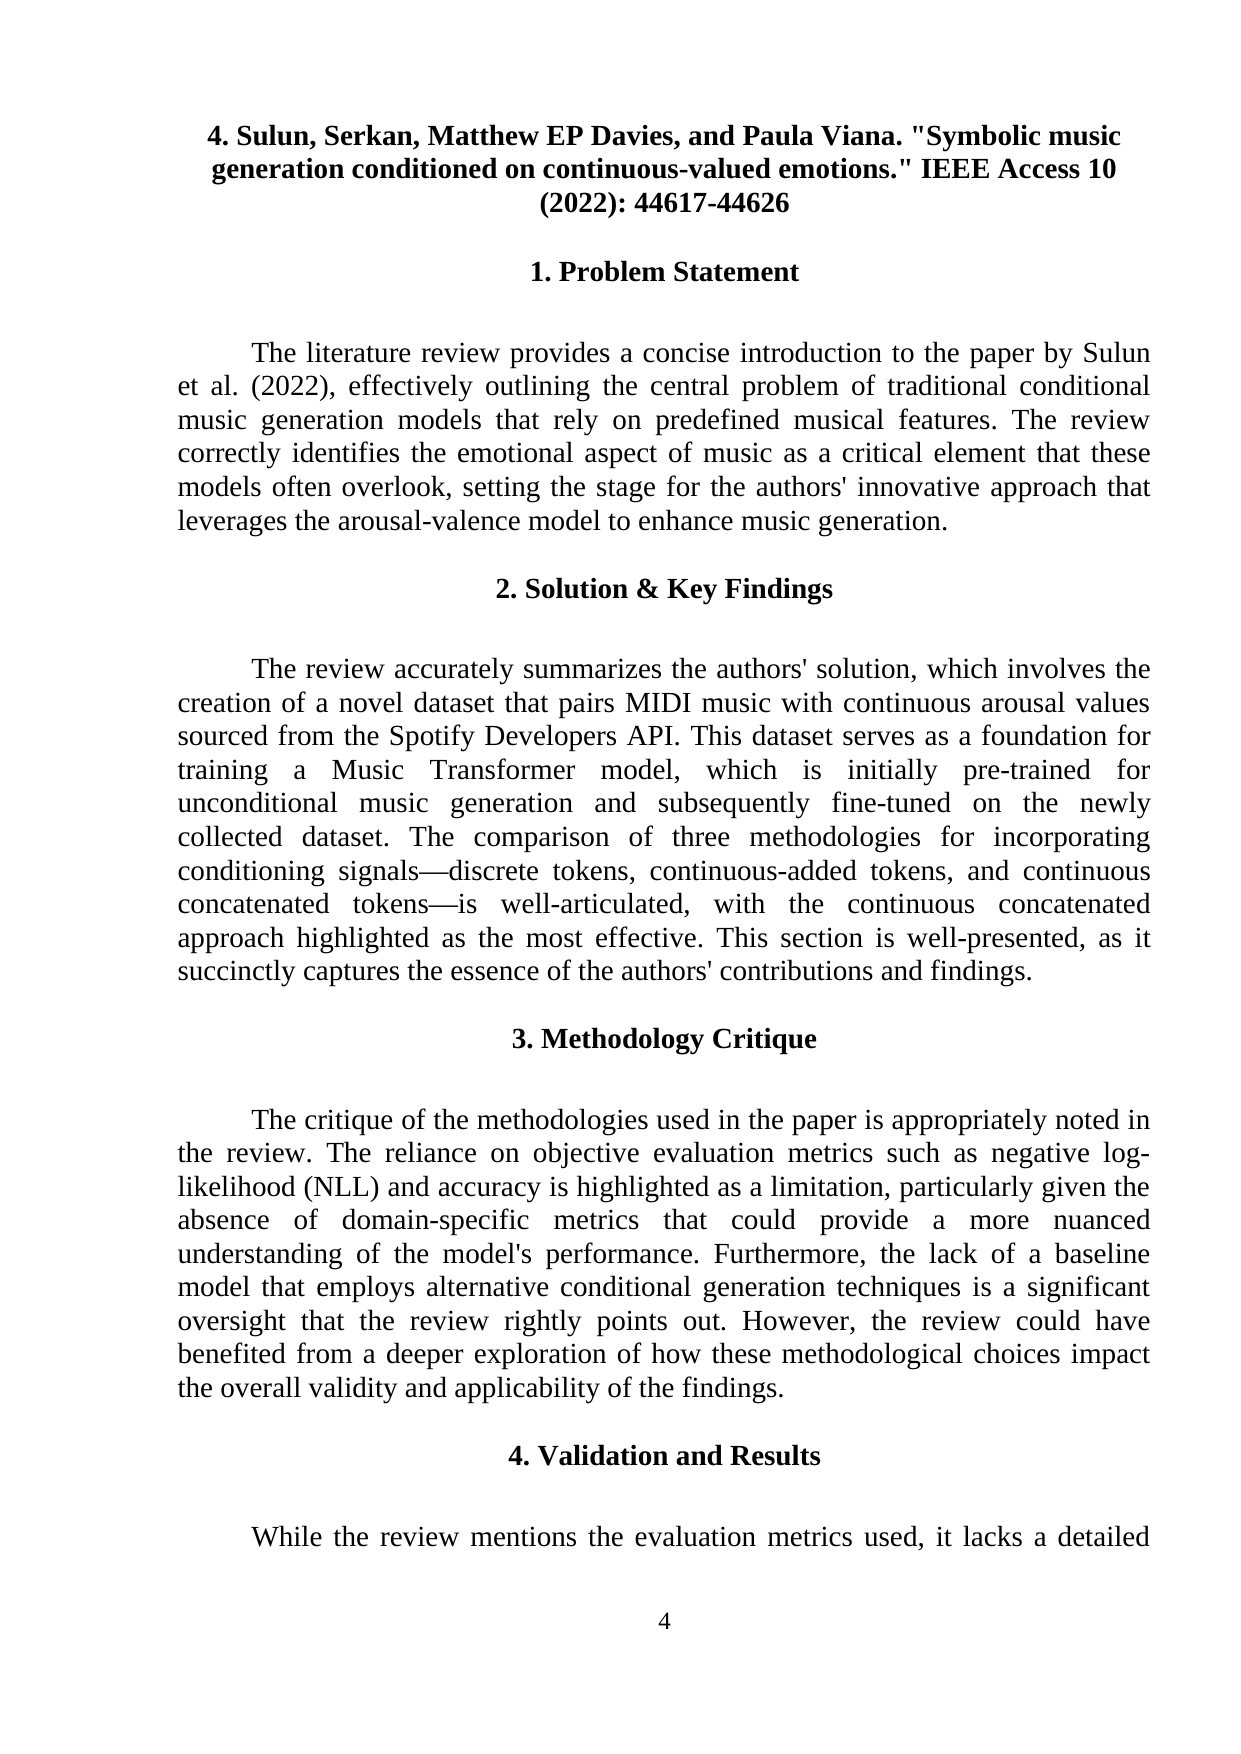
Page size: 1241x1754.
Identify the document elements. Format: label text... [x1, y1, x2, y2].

subtitle 3. Methodology Critique [177, 1021, 1152, 1055]
text The literature review provides a concise introduction to the paper by Sulun et al. (2022), effectively outlining the central problem of traditional conditional music generation models that rely on predefined musical features. The review correctly identifies the emotional aspect of music as a critical element that these models often overlook, setting the stage for the authors' innovative approach that leverages the arousal-valence model to enhance music generation. [177, 335, 1152, 536]
text The critique of the methodologies used in the paper is appropriately noted in the review. The reliance on objective evaluation metrics such as negative log-likelihood (NLL) and accuracy is highlighted as a limitation, particularly given the absence of domain-specific metrics that could provide a more nuanced understanding of the model's performance. Furthermore, the lack of a baseline model that employs alternative conditional generation techniques is a significant oversight that the review rightly points out. However, the review could have benefited from a deeper exploration of how these methodological choices impact the overall validity and applicability of the findings. [177, 1102, 1152, 1404]
subtitle 4. Validation and Results [177, 1438, 1152, 1472]
text The review accurately summarizes the authors' solution, which involves the creation of a novel dataset that pairs MIDI music with continuous arousal values sourced from the Spotify Developers API. This dataset serves as a foundation for training a Music Transformer model, which is initially pre-trained for unconditional music generation and subsequently fine-tuned on the newly collected dataset. The comparison of three methodologies for incorporating conditioning signals—discrete tokens, continuous-added tokens, and continuous concatenated tokens—is well-articulated, with the continuous concatenated approach highlighted as the most effective. This section is well-presented, as it succinctly captures the essence of the authors' contributions and findings. [177, 651, 1152, 987]
text While the review mentions the evaluation metrics used, it lacks a detailed [177, 1519, 1152, 1552]
subtitle 2. Solution & Key Findings [177, 571, 1152, 604]
subtitle 1. Problem Statement [177, 254, 1152, 288]
subtitle 4. Sulun, Serkan, Matthew EP Davies, and Paula Viana. "Symbolic music generation conditioned on continuous-valued emotions." IEEE Access 10 (2022): 44617-44626 [177, 118, 1152, 219]
